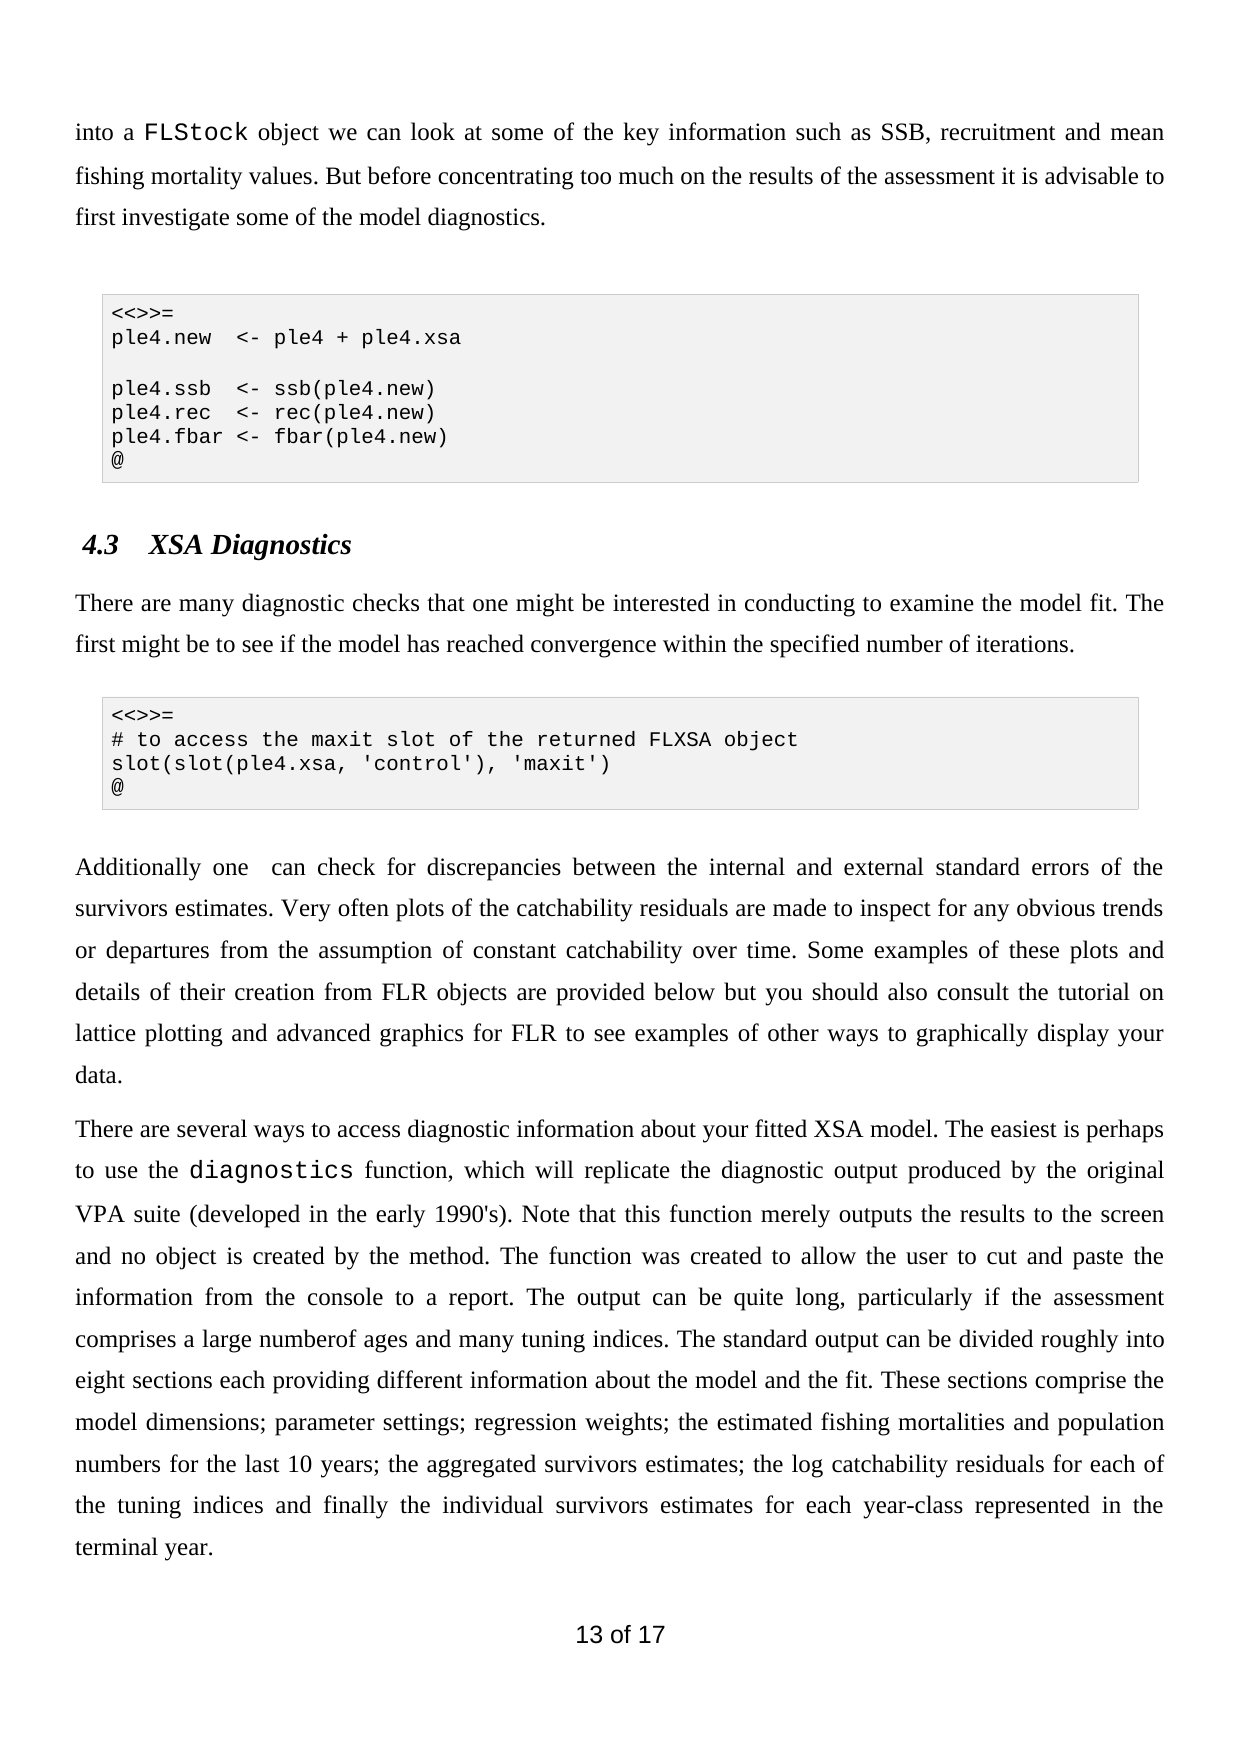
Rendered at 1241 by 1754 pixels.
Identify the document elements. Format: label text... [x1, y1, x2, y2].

text @ [111, 449, 1129, 473]
text ple4.ssb <- ssb(ple4.new) [111, 378, 1129, 402]
text <<>>= [111, 706, 1129, 729]
text ple4.rec <- rec(ple4.new) [111, 402, 1129, 426]
text ple4.fbar <- fbar(ple4.new) [111, 426, 1129, 449]
text There are several ways to access diagnostic information about your fitted XSA model. The easiest is perhaps to use the diagnostics function, which will replicate the diagnostic output produced by the original VPA suite (developed in the early 1990's). Note that this function merely outputs the results to the screen and no object is created by the method. The function was created to allow the user to cut and paste the information from the console to a report. The output can be quite long, particularly if the assessment comprises a large numberof ages and many tuning indices. The standard output can be divided roughly into eight sections each providing different information about the model and the fit. These sections comprise the model dimensions; parameter settings; regression weights; the estimated fishing mortalities and population numbers for the last 10 years; the aggregated survivors estimates; the log catchability residuals for each of the tuning indices and finally the individual survivors estimates for each year-class represented in the terminal year. [75, 1115, 1166, 1561]
text @ [111, 776, 1129, 800]
text into a FLStock object we can look at some of the key information such as SSB, recruitment and mean fishing mortality values. But before concentrating too much on the results of the assessment it is advisable to first investigate some of the model diagnostics. [75, 118, 1166, 231]
text Additionally one can check for discrepancies between the internal and external standard errors of the survivors estimates. Very often plots of the catchability residuals are made to inspect for any obvious trends or departures from the assumption of constant catchability over time. Some examples of these plots and details of their creation from FLR objects are provided below but you should also consult the tutorial on lattice plotting and advanced graphics for FLR to see examples of other ways to graphically display your data. [75, 684, 1166, 1088]
text <<>>= [111, 303, 1129, 327]
subtitle XSA Diagnostics [75, 282, 1166, 560]
text slot(slot(ple4.xsa, 'control'), 'maxit') [111, 753, 1129, 776]
text # to access the maxit slot of the returned FLXSA object [111, 729, 1129, 753]
text ple4.new <- ple4 + ple4.xsa [111, 327, 1129, 351]
text There are many diagnostic checks that one might be interested in conducting to examine the model fit. The first might be to see if the model has reached convergence within the specified number of iterations. [75, 589, 1166, 658]
